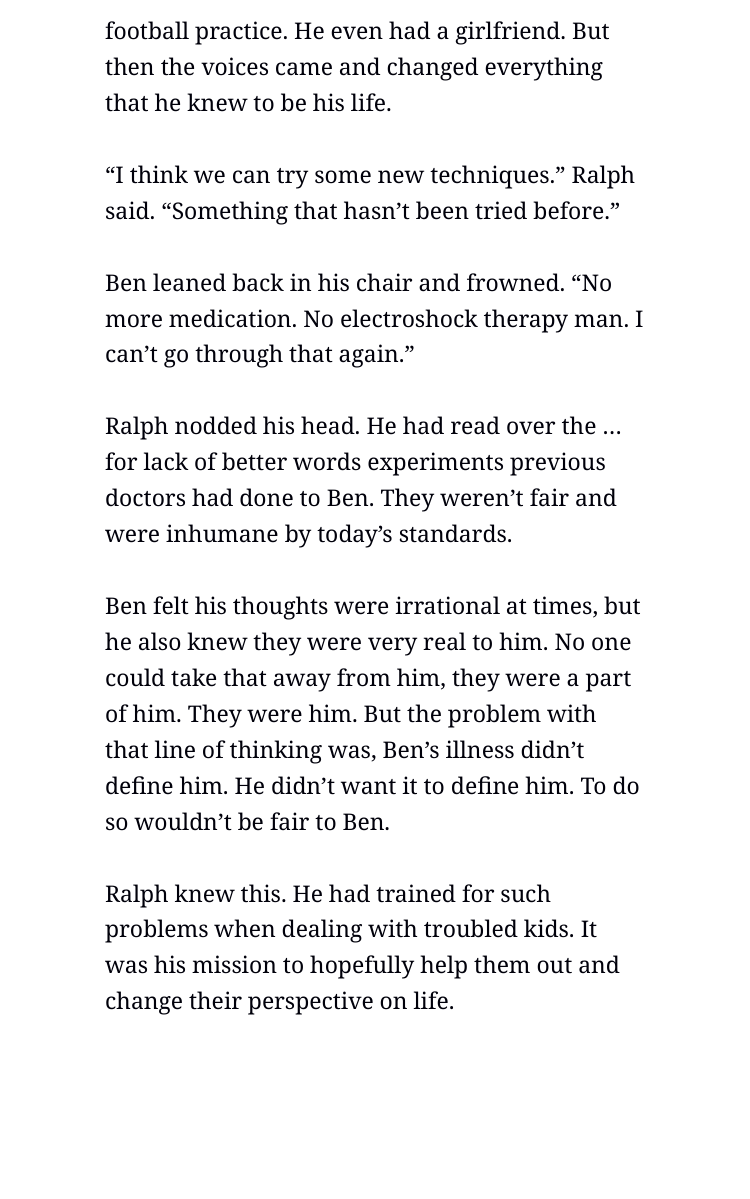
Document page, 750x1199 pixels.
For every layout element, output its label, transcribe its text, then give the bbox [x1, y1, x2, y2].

text Ben leaned back in his chair and frowned. “No more medication. No electroshock therapy man. I can’t go through that again.” [105, 267, 645, 370]
text “I think we can try some new techniques.” Ralph said. “Something that hasn’t been tried before.” [105, 159, 645, 226]
text Ralph knew this. He had trained for such problems when dealing with troubled kids. It was his mission to hopefully help them out and change their perspective on life. [105, 877, 645, 1017]
text football practice. He even had a girlfriend. But then the voices came and changed everything that he knew to be his life. [105, 15, 645, 118]
text Ben felt his thoughts were irrational at times, but he also knew they were very real to him. No one could take that away from him, they were a part of him. They were him. But the problem with that line of thinking was, Ben’s illness didn’t define him. He didn’t want it to define him. To do so wouldn’t be fair to Ben. [105, 590, 645, 837]
text Ralph nodded his head. He had read over the … for lack of better words experiments previous doctors had done to Ben. They weren’t fair and were inhumane by today’s standards. [105, 410, 645, 549]
